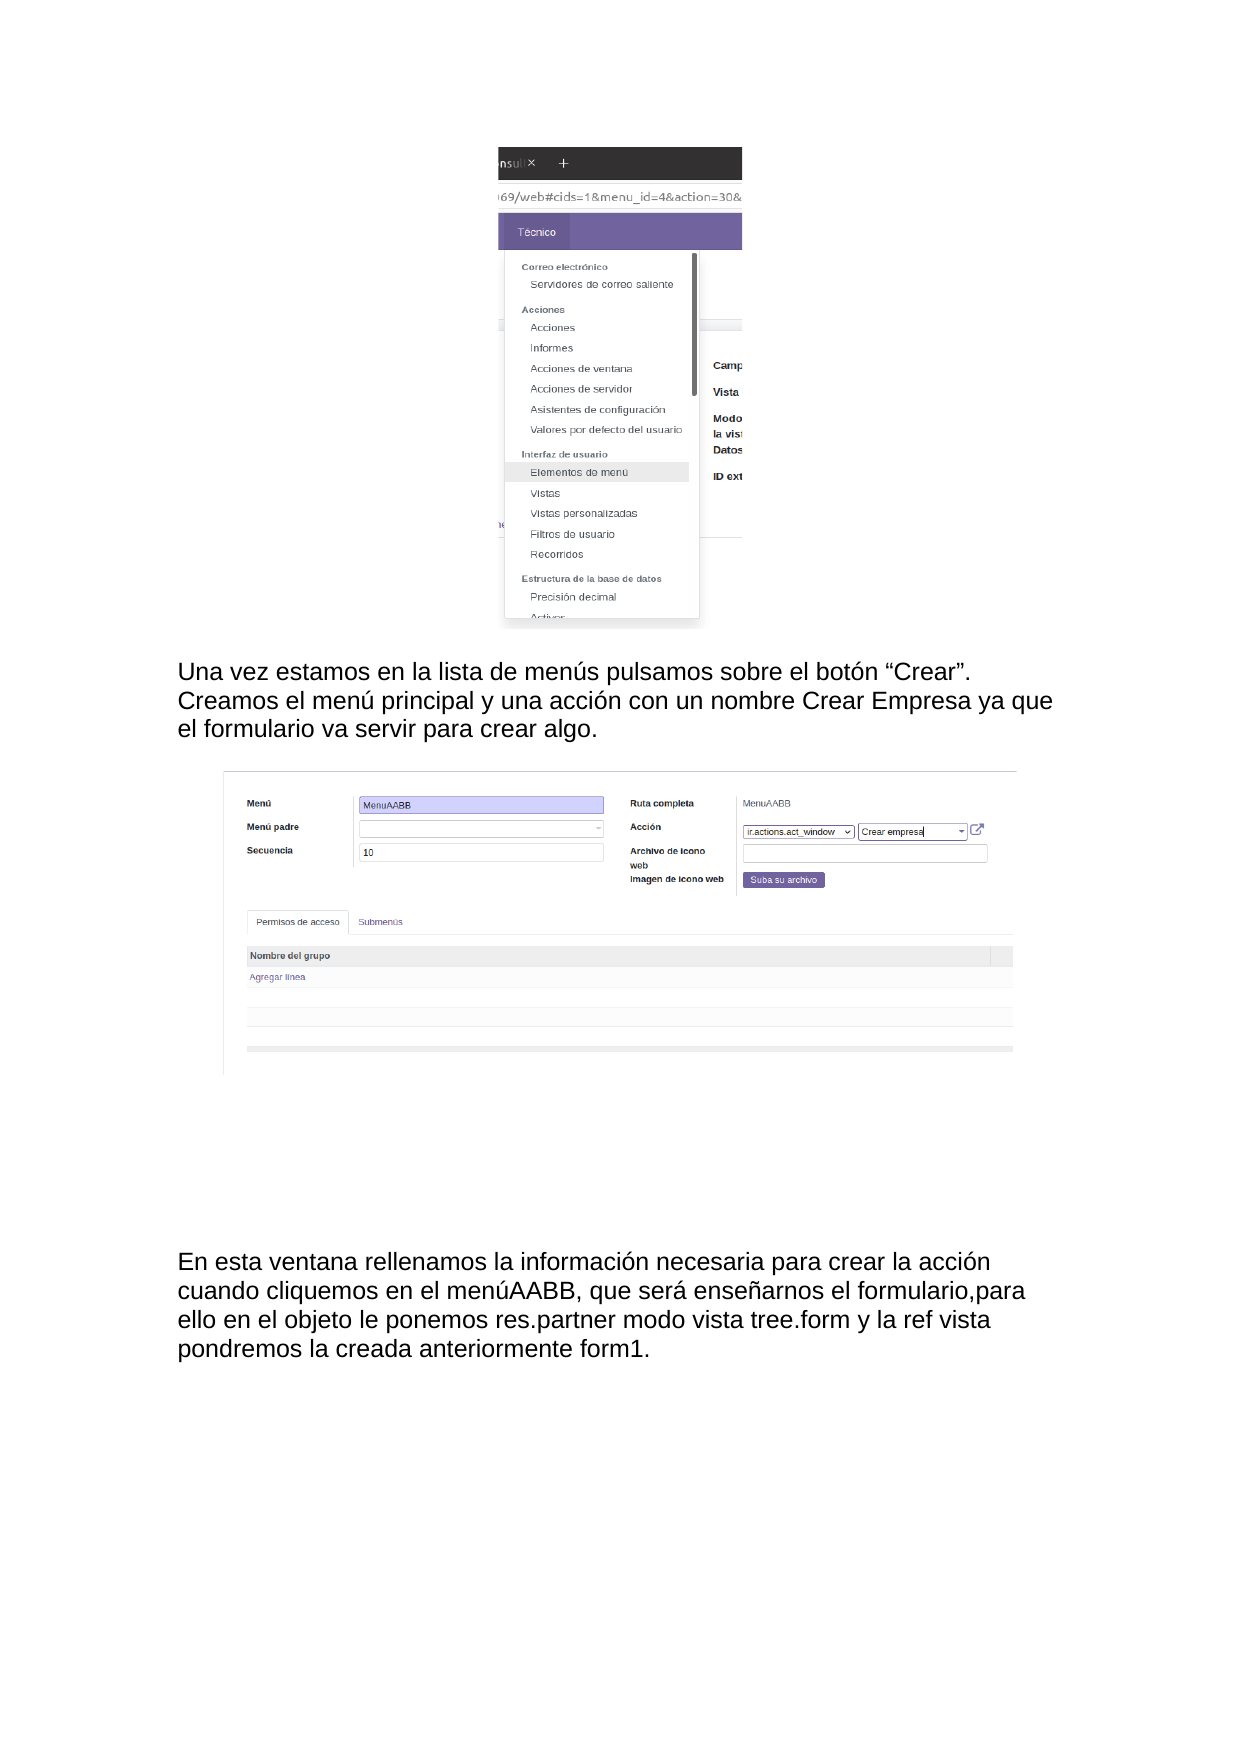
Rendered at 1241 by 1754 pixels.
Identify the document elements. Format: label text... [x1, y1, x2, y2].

text Una vez estamos en la lista de menús pulsamos sobre el botón “Crear”. Creamos el menú principal y una acción con un nombre Crear Empresa ya que el formulario va servir para crear algo. [177, 657, 1063, 743]
text En esta ventana rellenamos la información necesaria para crear la acción cuando cliquemos en el menúAABB, que será enseñarnos el formulario,para ello en el objeto le ponemos res.partner modo vista tree.form y la ref vista pondremos la creada anteriormente form1. [177, 1247, 1063, 1362]
